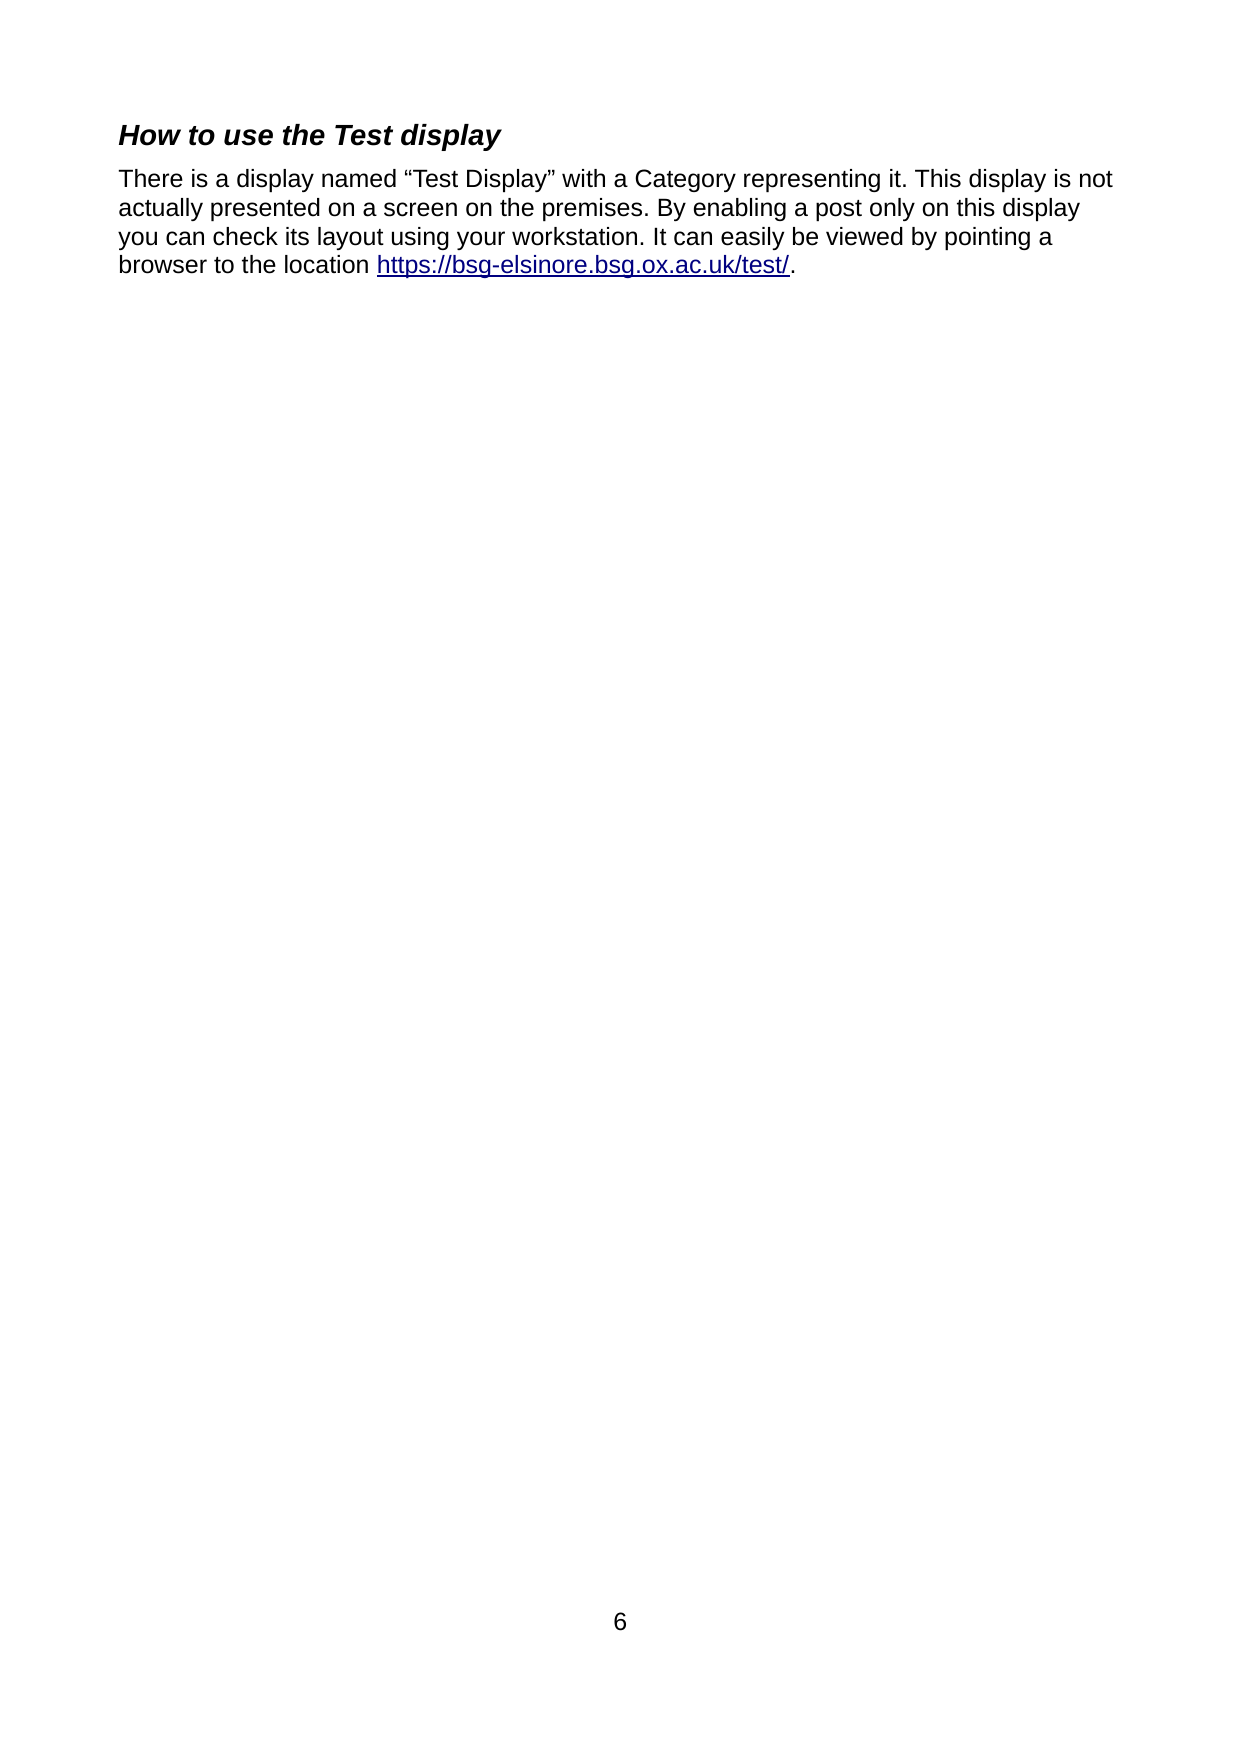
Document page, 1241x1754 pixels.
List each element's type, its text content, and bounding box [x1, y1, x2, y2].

text There is a display named “Test Display” with a Category representing it. This display is not actually presented on a screen on the premises. By enabling a post only on this display you can check its layout using your workstation. It can easily be viewed by pointing a browser to the location https://bsg-elsinore.bsg.ox.ac.uk/test/. [118, 164, 1122, 279]
subtitle How to use the Test display [118, 118, 1122, 152]
